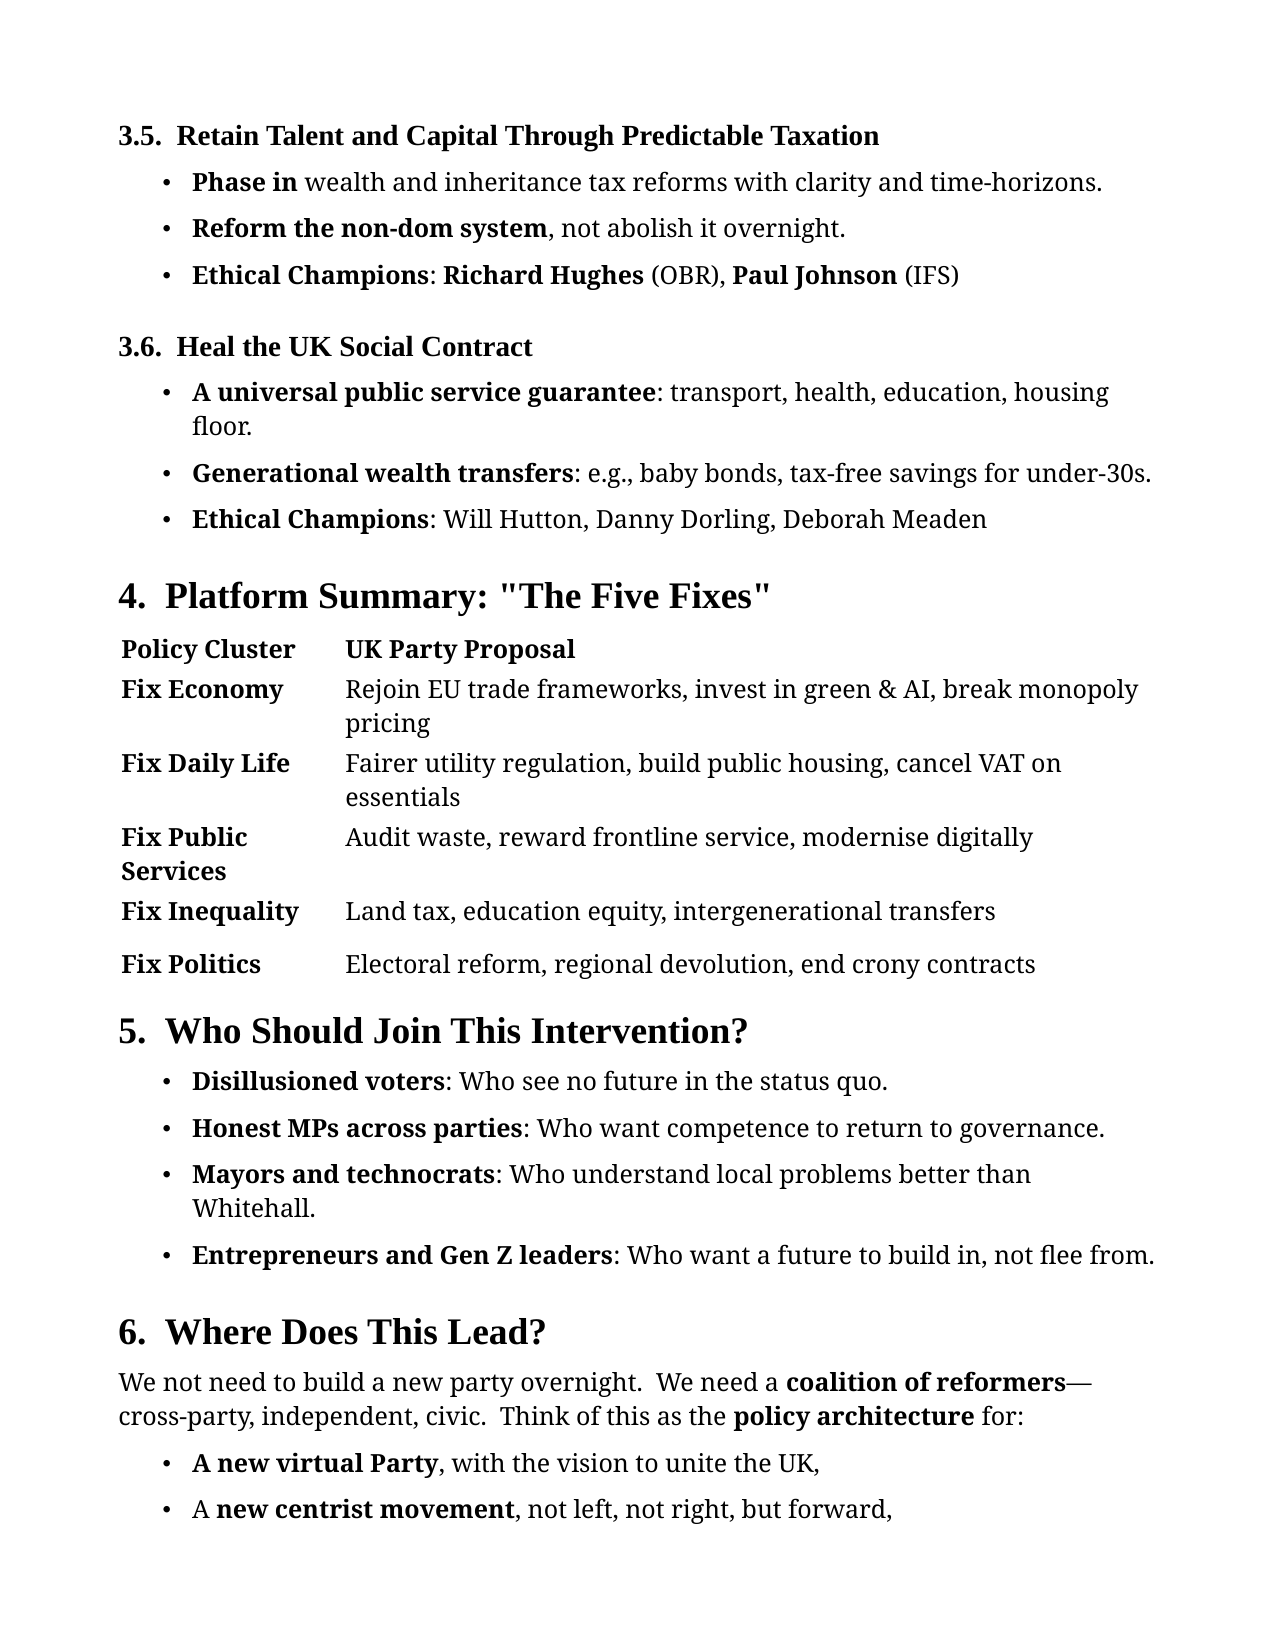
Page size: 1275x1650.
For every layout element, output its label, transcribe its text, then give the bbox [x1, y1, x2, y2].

list A universal public service guarantee: transport, health, education, housing floor. [162, 375, 1157, 443]
list Ethical Champions: Richard Hughes (OBR), Paul Johnson (IFS) [162, 257, 1157, 291]
table_cell Fix Daily Life [118, 743, 342, 817]
list A new centrist movement, not left, not right, but forward, [162, 1492, 1157, 1526]
table_cell Rejoin EU trade frameworks, invest in green & AI, break monopoly pricing [342, 669, 1157, 743]
table_cell Electoral reform, regional devolution, end crony contracts [342, 944, 1157, 983]
subtitle 3.5. Retain Talent and Capital Through Predictable Taxation [118, 118, 1157, 152]
table_cell Fairer utility regulation, build public housing, cancel VAT on essentials [342, 743, 1157, 817]
list Ethical Champions: Will Hutton, Danny Dorling, Deborah Meaden [162, 502, 1157, 536]
list A new virtual Party, with the vision to unite the UK, [162, 1446, 1157, 1479]
table_cell Fix Public Services [118, 817, 342, 891]
subtitle 4. Platform Summary: "The Five Fixes" [118, 574, 1157, 617]
table_cell Audit waste, reward frontline service, modernise digitally [342, 817, 1157, 891]
list Phase in wealth and inheritance tax reforms with clarity and time-horizons. [162, 164, 1157, 198]
table_cell Fix Politics [118, 944, 342, 983]
subtitle 5. Who Should Join This Intervention? [118, 1008, 1157, 1051]
table_header Policy Cluster [118, 629, 342, 669]
text We not need to build a new party overnight. We need a coalition of reformers—cross-party, independent, civic. Think of this as the policy architecture for: [118, 1365, 1157, 1433]
subtitle 3.6. Heal the UK Social Contract [118, 329, 1157, 362]
list Mayors and technocrats: Who understand local problems better than Whitehall. [162, 1157, 1157, 1225]
subtitle 6. Where Does This Lead? [118, 1309, 1157, 1352]
list Reform the non-dom system, not abolish it overnight. [162, 211, 1157, 245]
list Honest MPs across parties: Who want competence to return to governance. [162, 1111, 1157, 1144]
table_cell Land tax, education equity, intergenerational transfers [342, 891, 1157, 943]
table_cell Fix Economy [118, 669, 342, 743]
list Generational wealth transfers: e.g., baby bonds, tax-free savings for under-30s. [162, 456, 1157, 489]
table_cell Fix Inequality [118, 891, 342, 943]
list Disillusioned voters: Who see no future in the status quo. [162, 1064, 1157, 1098]
list Entrepreneurs and Gen Z leaders: Who want a future to build in, not flee from. [162, 1238, 1157, 1272]
table_header UK Party Proposal [342, 629, 1157, 669]
